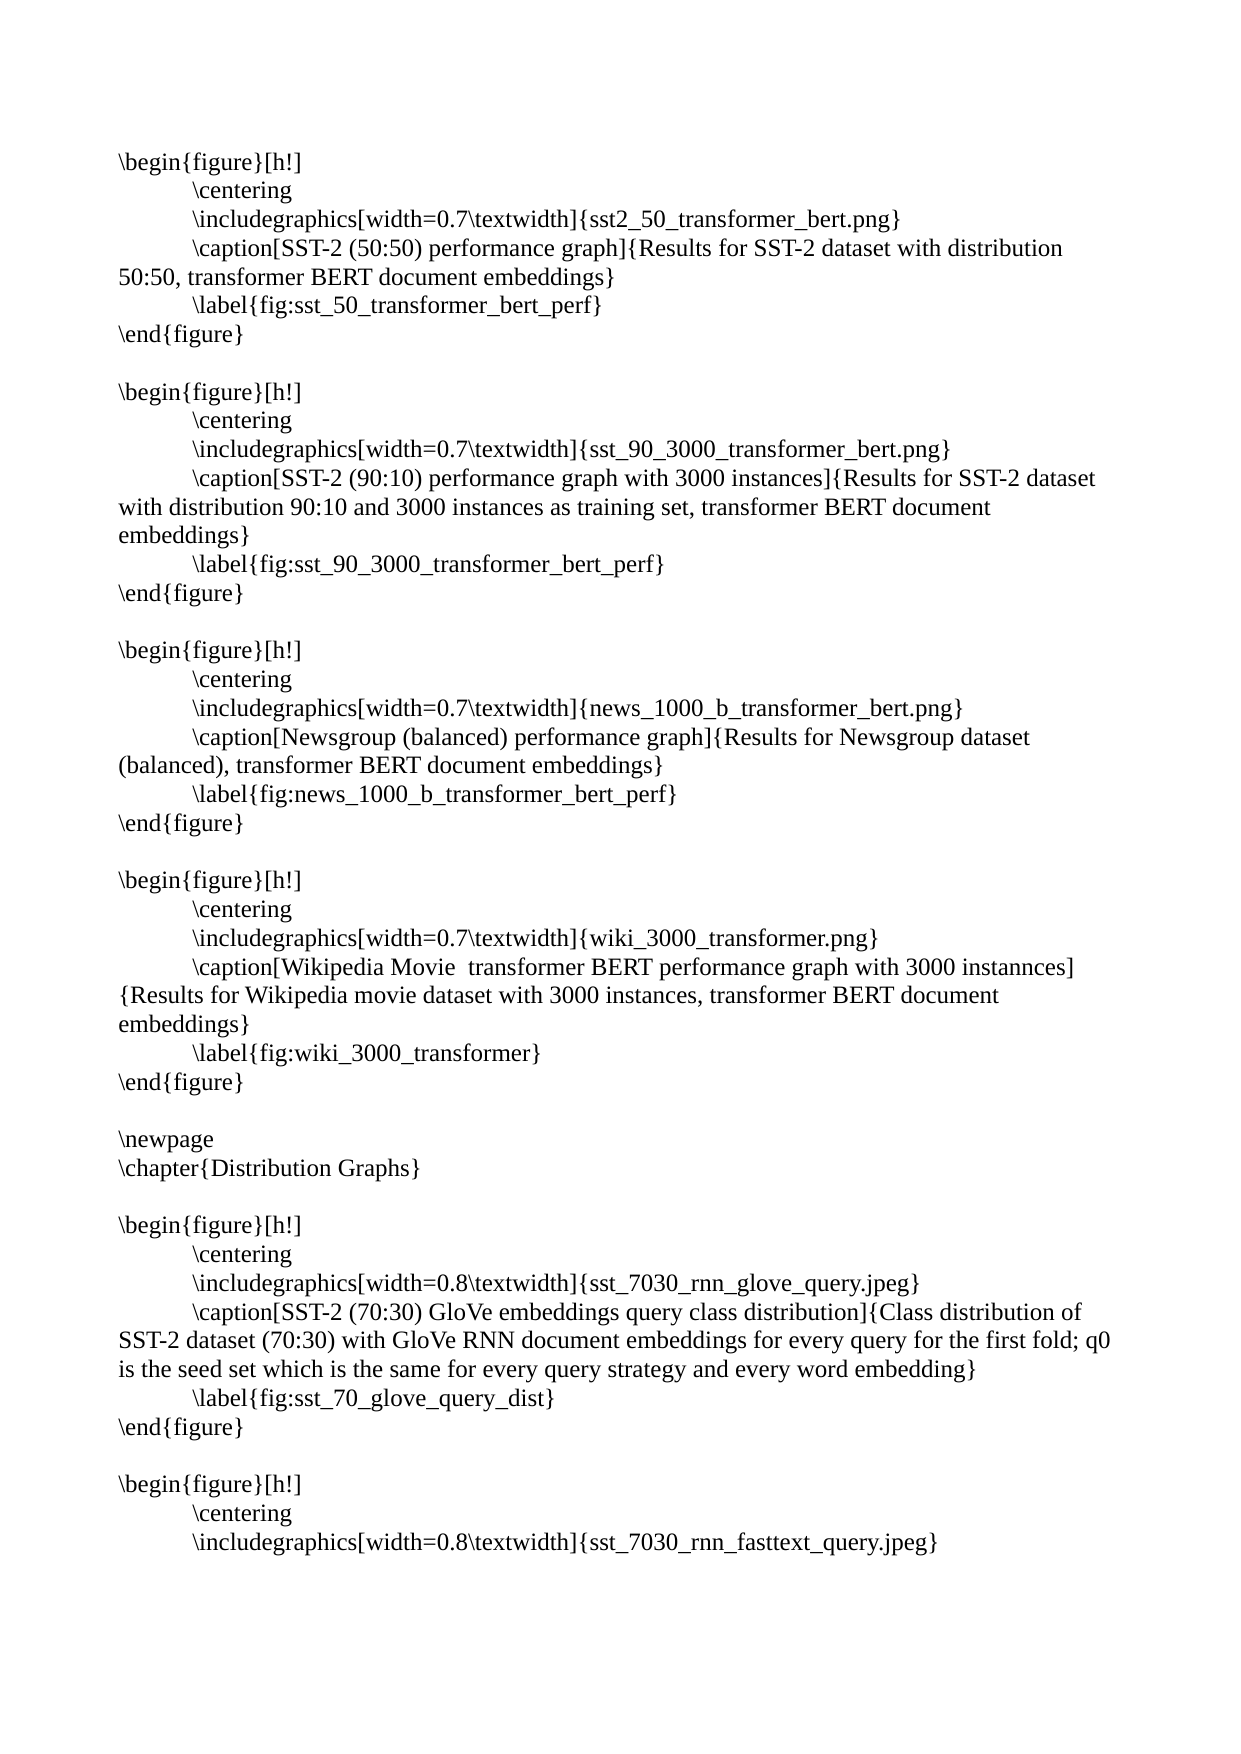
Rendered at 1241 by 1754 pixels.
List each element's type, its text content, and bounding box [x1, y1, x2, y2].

text \centering [118, 406, 1122, 434]
text \includegraphics[width=0.8\textwidth]{sst_7030_rnn_glove_query.jpeg} [118, 1268, 1122, 1297]
text \centering [118, 664, 1122, 693]
text \includegraphics[width=0.7\textwidth]{news_1000_b_transformer_bert.png} [118, 693, 1122, 722]
text \begin{figure}[h!] [118, 1469, 1122, 1498]
text \centering [118, 176, 1122, 204]
text \begin{figure}[h!] [118, 377, 1122, 406]
text \chapter{Distribution Graphs} [118, 1153, 1122, 1182]
text \end{figure} [118, 1412, 1122, 1441]
text \newpage [118, 1124, 1122, 1153]
text \includegraphics[width=0.7\textwidth]{sst_90_3000_transformer_bert.png} [118, 434, 1122, 463]
text \centering [118, 1239, 1122, 1268]
text \begin{figure}[h!] [118, 866, 1122, 894]
text \label{fig:sst_50_transformer_bert_perf} [118, 291, 1122, 319]
text \label{fig:wiki_3000_transformer} [118, 1038, 1122, 1067]
text \label{fig:sst_90_3000_transformer_bert_perf} [118, 549, 1122, 578]
text \caption[Newsgroup (balanced) performance graph]{Results for Newsgroup dataset (balanced), transformer BERT document embeddings} [118, 722, 1122, 779]
text \includegraphics[width=0.8\textwidth]{sst_7030_rnn_fasttext_query.jpeg} [118, 1527, 1122, 1556]
text \end{figure} [118, 578, 1122, 607]
text \caption[Wikipedia Movie transformer BERT performance graph with 3000 instannces]{Results for Wikipedia movie dataset with 3000 instances, transformer BERT document embeddings} [118, 952, 1122, 1038]
text \label{fig:news_1000_b_transformer_bert_perf} [118, 779, 1122, 808]
text \end{figure} [118, 1067, 1122, 1096]
text \end{figure} [118, 808, 1122, 837]
text \caption[SST-2 (50:50) performance graph]{Results for SST-2 dataset with distribution 50:50, transformer BERT document embeddings} [118, 233, 1122, 291]
text \caption[SST-2 (90:10) performance graph with 3000 instances]{Results for SST-2 dataset with distribution 90:10 and 3000 instances as training set, transformer BERT document embeddings} [118, 463, 1122, 549]
text \centering [118, 1498, 1122, 1527]
text \caption[SST-2 (70:30) GloVe embeddings query class distribution]{Class distribution of SST-2 dataset (70:30) with GloVe RNN document embeddings for every query for the first fold; q0 is the seed set which is the same for every query strategy and every word embedding} [118, 1297, 1122, 1383]
text \includegraphics[width=0.7\textwidth]{sst2_50_transformer_bert.png} [118, 204, 1122, 233]
text \begin{figure}[h!] [118, 147, 1122, 176]
text \centering [118, 894, 1122, 923]
text \label{fig:sst_70_glove_query_dist} [118, 1383, 1122, 1412]
text \begin{figure}[h!] [118, 1211, 1122, 1239]
text \begin{figure}[h!] [118, 636, 1122, 664]
text \end{figure} [118, 319, 1122, 348]
text \includegraphics[width=0.7\textwidth]{wiki_3000_transformer.png} [118, 923, 1122, 952]
